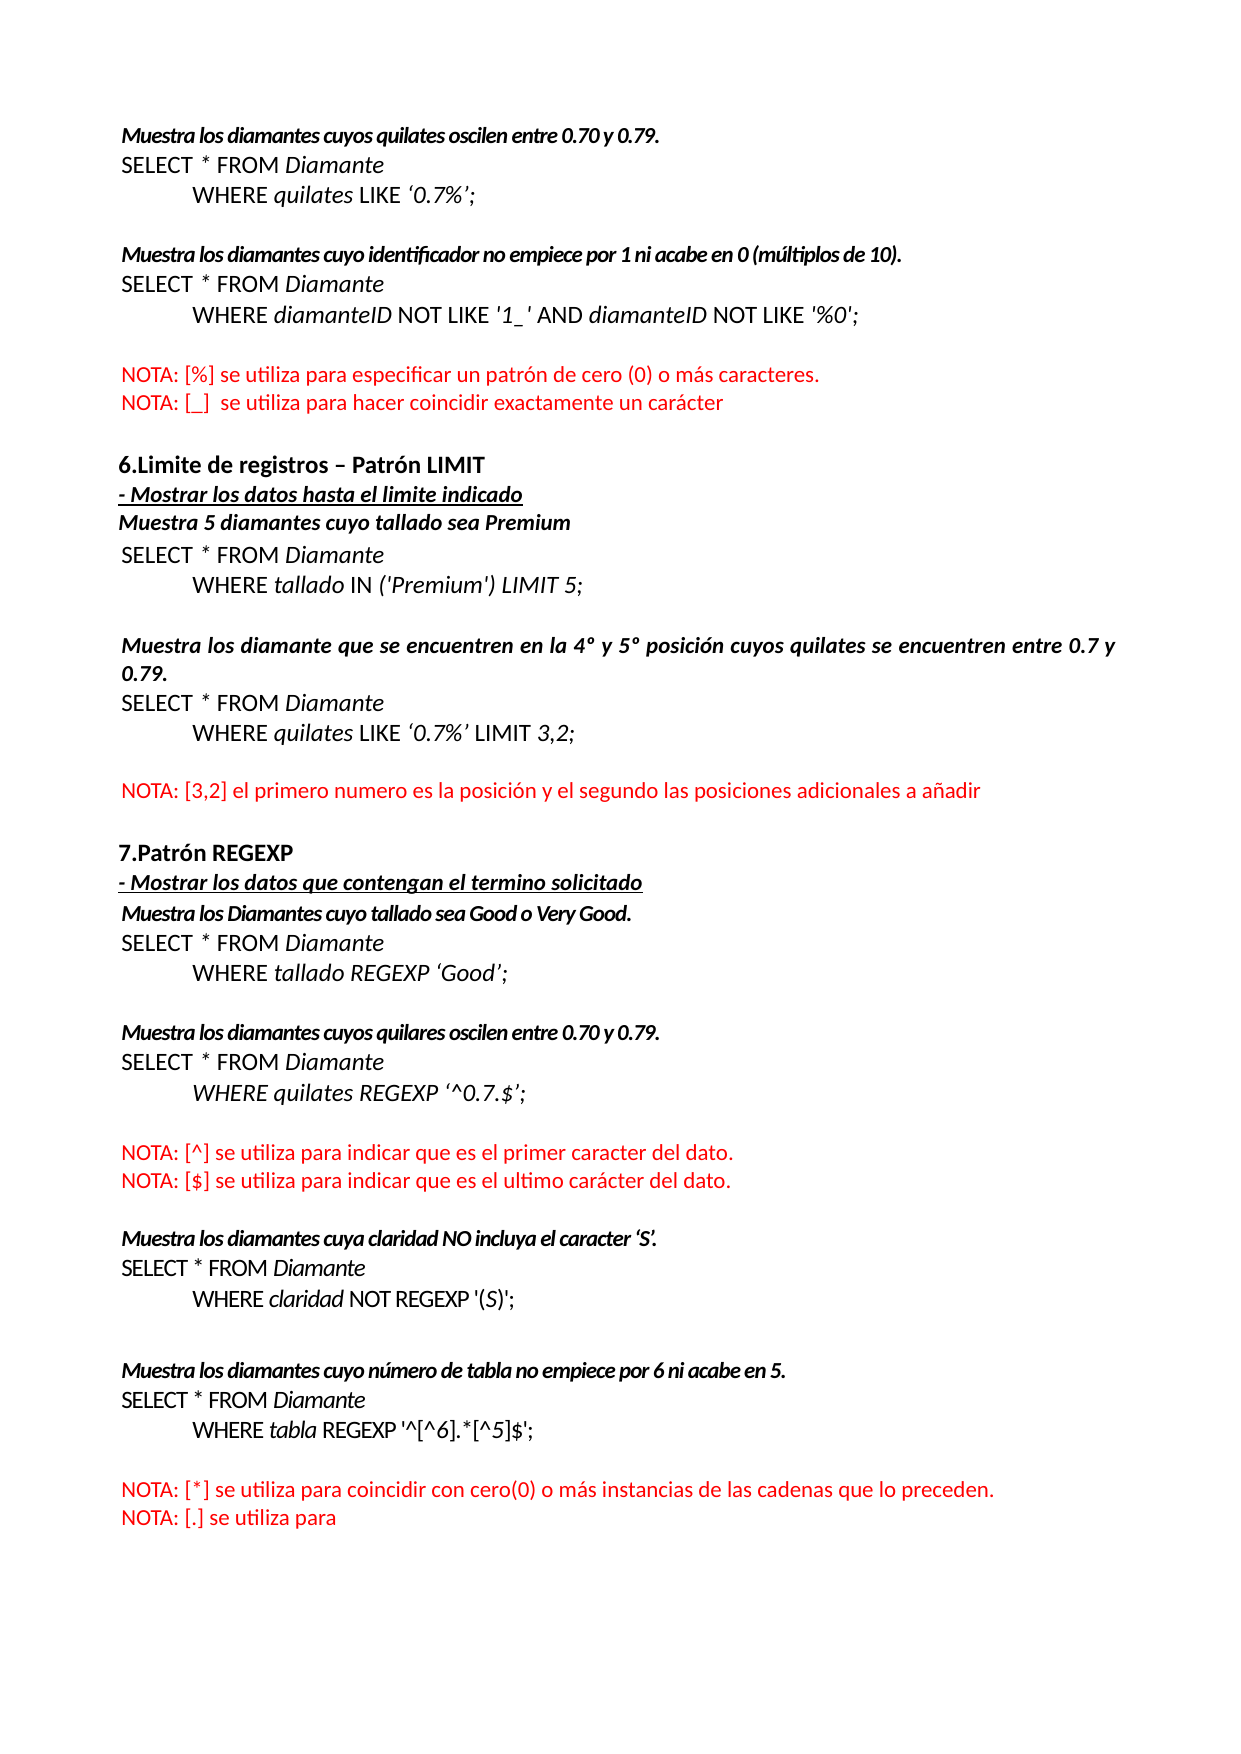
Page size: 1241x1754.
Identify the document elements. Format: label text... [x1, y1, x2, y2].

text NOTA: [*] se utiliza para coincidir con cero(0) o más instancias de las cadenas que lo preceden. [118, 1475, 1122, 1503]
text Muestra los diamantes cuyos quilates oscilen entre 0.70 y 0.79. [118, 118, 1122, 149]
text SELECT * FROM Diamante [118, 149, 1122, 179]
text NOTA: [.] se utiliza para [118, 1503, 1122, 1531]
text NOTA: [$] se utiliza para indicar que es el ultimo carácter del dato. [118, 1166, 1122, 1194]
text Muestra los diamantes cuyos quilares oscilen entre 0.70 y 0.79. [118, 1018, 1122, 1046]
text WHERE diamanteID NOT LIKE '1_' AND diamanteID NOT LIKE '%0'; [118, 299, 1122, 330]
text SELECT * FROM Diamante [118, 687, 1122, 717]
text WHERE quilates REGEXP ‘^0.7.$’; [118, 1077, 1122, 1107]
text Muestra los diamante que se encuentren en la 4º y 5º posición cuyos quilates se encuentren entre 0.7 y 0.79. [118, 631, 1122, 687]
text NOTA: [_] se utiliza para hacer coincidir exactamente un carácter [118, 388, 1122, 416]
text SELECT * FROM Diamante [118, 536, 1122, 570]
text - Mostrar los datos hasta el limite indicado [118, 480, 1122, 508]
text NOTA: [^] se utiliza para indicar que es el primer caracter del dato. [118, 1138, 1122, 1166]
text Muestra los diamantes cuyo identificador no empiece por 1 ni acabe en 0 (múltiplos de 10). [118, 241, 1122, 269]
text Muestra los diamantes cuyo número de tabla no empiece por 6 ni acabe en 5. [118, 1353, 1122, 1384]
text WHERE tallado REGEXP ‘Good’; [118, 957, 1122, 988]
text 7.Patrón REGEXP [118, 837, 1122, 868]
text WHERE tallado IN ('Premium') LIMIT 5; [118, 570, 1122, 600]
text - Mostrar los datos que contengan el termino solicitado [118, 868, 1122, 896]
text WHERE tabla REGEXP '^[^6].*[^5]$'; [118, 1414, 1122, 1445]
text SELECT * FROM Diamante [118, 927, 1122, 957]
text NOTA: [3,2] el primero numero es la posición y el segundo las posiciones adicionales a añadir [118, 776, 1122, 807]
text SELECT * FROM Diamante [118, 1252, 1122, 1283]
text NOTA: [%] se utiliza para especificar un patrón de cero (0) o más caracteres. [118, 360, 1122, 388]
text Muestra los diamantes cuya claridad NO incluya el caracter ‘S’. [118, 1224, 1122, 1252]
text WHERE quilates LIKE ‘0.7%’ LIMIT 3,2; [118, 717, 1122, 748]
text Muestra 5 diamantes cuyo tallado sea Premium [118, 508, 1122, 536]
text SELECT * FROM Diamante [118, 1384, 1122, 1414]
text WHERE claridad NOT REGEXP '(S)'; [118, 1283, 1122, 1316]
text SELECT * FROM Diamante [118, 1046, 1122, 1077]
text SELECT * FROM Diamante [118, 269, 1122, 299]
text WHERE quilates LIKE ‘0.7%’; [118, 179, 1122, 210]
text Muestra los Diamantes cuyo tallado sea Good o Very Good. [118, 896, 1122, 927]
text 6.Limite de registros – Patrón LIMIT [118, 450, 1122, 480]
